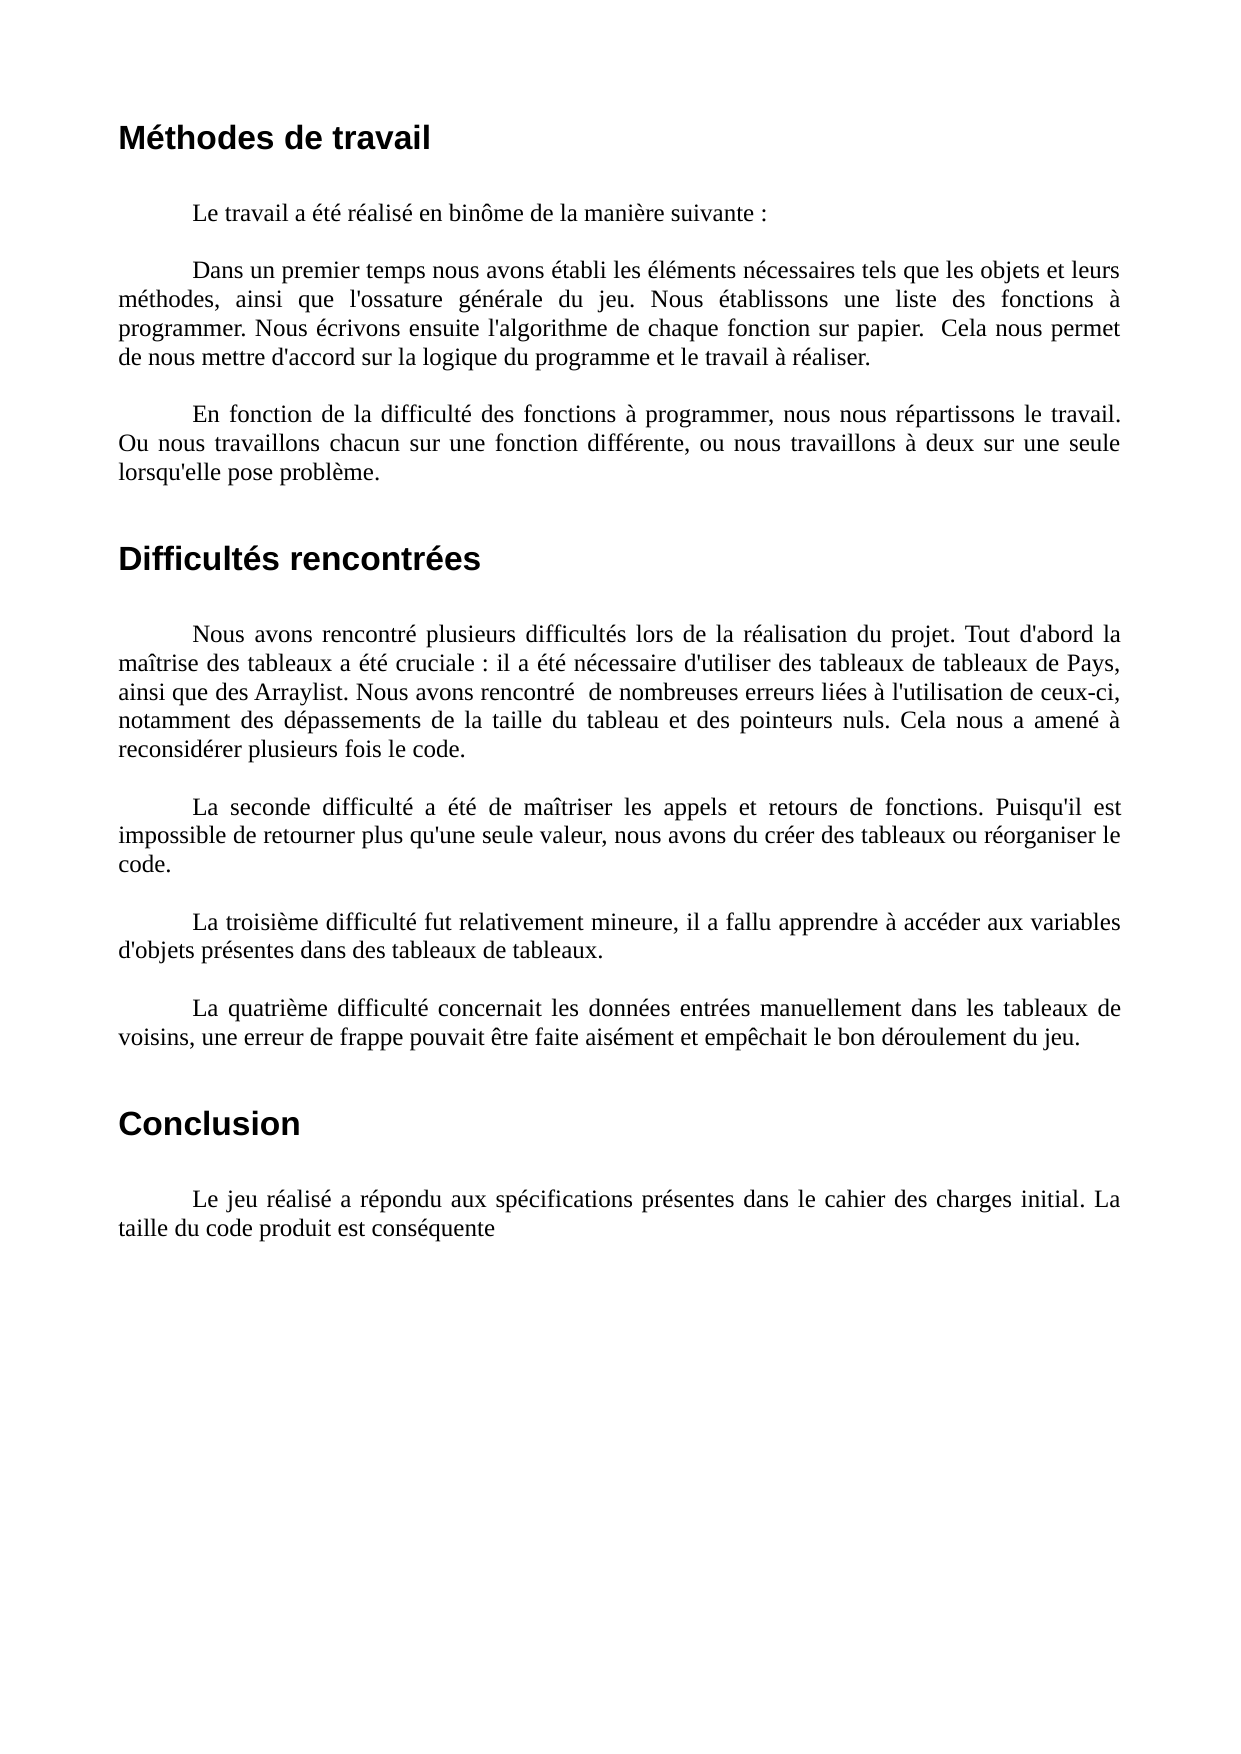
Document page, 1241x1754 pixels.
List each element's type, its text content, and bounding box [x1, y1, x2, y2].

text En fonction de la difficulté des fonctions à programmer, nous nous répartissons le travail. Ou nous travaillons chacun sur une fonction différente, ou nous travaillons à deux sur une seule lorsqu'elle pose problème. [118, 399, 1122, 486]
text La quatrième difficulté concernait les données entrées manuellement dans les tableaux de voisins, une erreur de frappe pouvait être faite aisément et empêchait le bon déroulement du jeu. [118, 993, 1122, 1050]
text Le travail a été réalisé en binôme de la manière suivante : [118, 198, 1122, 227]
text Nous avons rencontré plusieurs difficultés lors de la réalisation du projet. Tout d'abord la maîtrise des tableaux a été cruciale : il a été nécessaire d'utiliser des tableaux de tableaux de Pays, ainsi que des Arraylist. Nous avons rencontré de nombreuses erreurs liées à l'utilisation de ceux-ci, notamment des dépassements de la taille du tableau et des pointeurs nuls. Cela nous a amené à reconsidérer plusieurs fois le code. [118, 619, 1122, 763]
text Le jeu réalisé a répondu aux spécifications présentes dans le cahier des charges initial. La taille du code produit est conséquente [118, 1184, 1122, 1242]
text Dans un premier temps nous avons établi les éléments nécessaires tels que les objets et leurs méthodes, ainsi que l'ossature générale du jeu. Nous établissons une liste des fonctions à programmer. Nous écrivons ensuite l'algorithme de chaque fonction sur papier. Cela nous permet de nous mettre d'accord sur la logique du programme et le travail à réaliser. [118, 256, 1122, 371]
subtitle Méthodes de travail [118, 118, 1122, 157]
text La seconde difficulté a été de maîtriser les appels et retours de fonctions. Puisqu'il est impossible de retourner plus qu'une seule valeur, nous avons du créer des tableaux ou réorganiser le code. [118, 792, 1122, 878]
subtitle Conclusion [118, 1104, 1122, 1143]
subtitle Difficultés rencontrées [118, 539, 1122, 578]
text La troisième difficulté fut relativement mineure, il a fallu apprendre à accéder aux variables d'objets présentes dans des tableaux de tableaux. [118, 907, 1122, 964]
